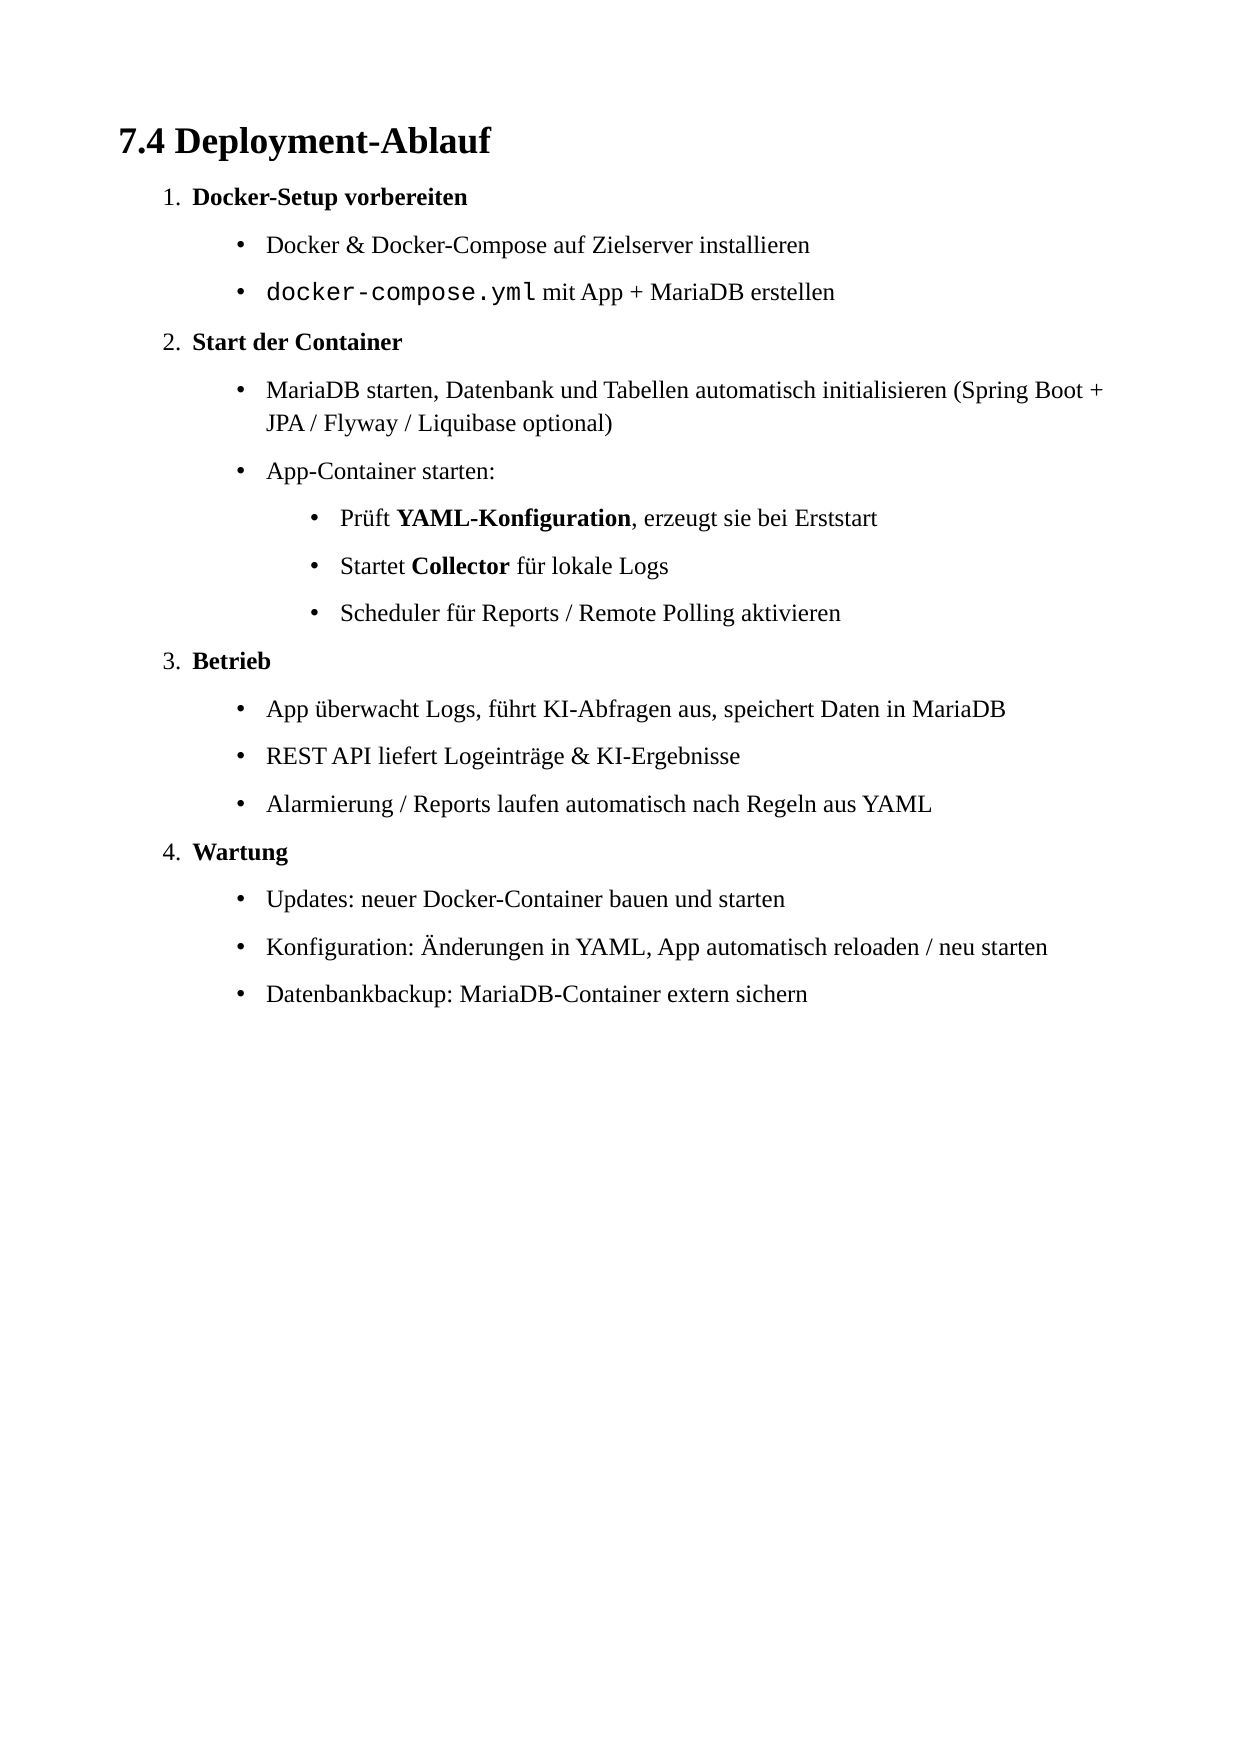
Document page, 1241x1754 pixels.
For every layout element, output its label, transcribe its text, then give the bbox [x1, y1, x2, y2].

list Docker-Setup vorbereiten [162, 182, 1122, 211]
list App-Container starten: [236, 456, 1122, 484]
list REST API liefert Logeinträge & KI-Ergebnisse [236, 741, 1122, 770]
list Start der Container [162, 327, 1122, 356]
list Scheduler für Reports / Remote Polling aktivieren [310, 598, 1122, 627]
list Docker & Docker-Compose auf Zielserver installieren [236, 230, 1122, 259]
list Alarmierung / Reports laufen automatisch nach Regeln aus YAML [236, 789, 1122, 818]
list Updates: neuer Docker-Container bauen und starten [236, 884, 1122, 913]
list Konfiguration: Änderungen in YAML, App automatisch reloaden / neu starten [236, 932, 1122, 961]
list Startet Collector für lokale Logs [310, 551, 1122, 580]
list MariaDB starten, Datenbank und Tabellen automatisch initialisieren (Spring Boot + JPA / Flyway / Liquibase optional) [236, 375, 1122, 437]
list App überwacht Logs, führt KI-Abfragen aus, speichert Daten in MariaDB [236, 694, 1122, 722]
subtitle 7.4 Deployment-Ablauf [118, 118, 1122, 161]
list Wartung [162, 837, 1122, 865]
list Prüft YAML-Konfiguration, erzeugt sie bei Erststart [310, 503, 1122, 532]
list Betrieb [162, 646, 1122, 675]
list docker-compose.yml mit App + MariaDB erstellen [236, 277, 1122, 308]
list Datenbankbackup: MariaDB-Container extern sichern [236, 979, 1122, 1008]
